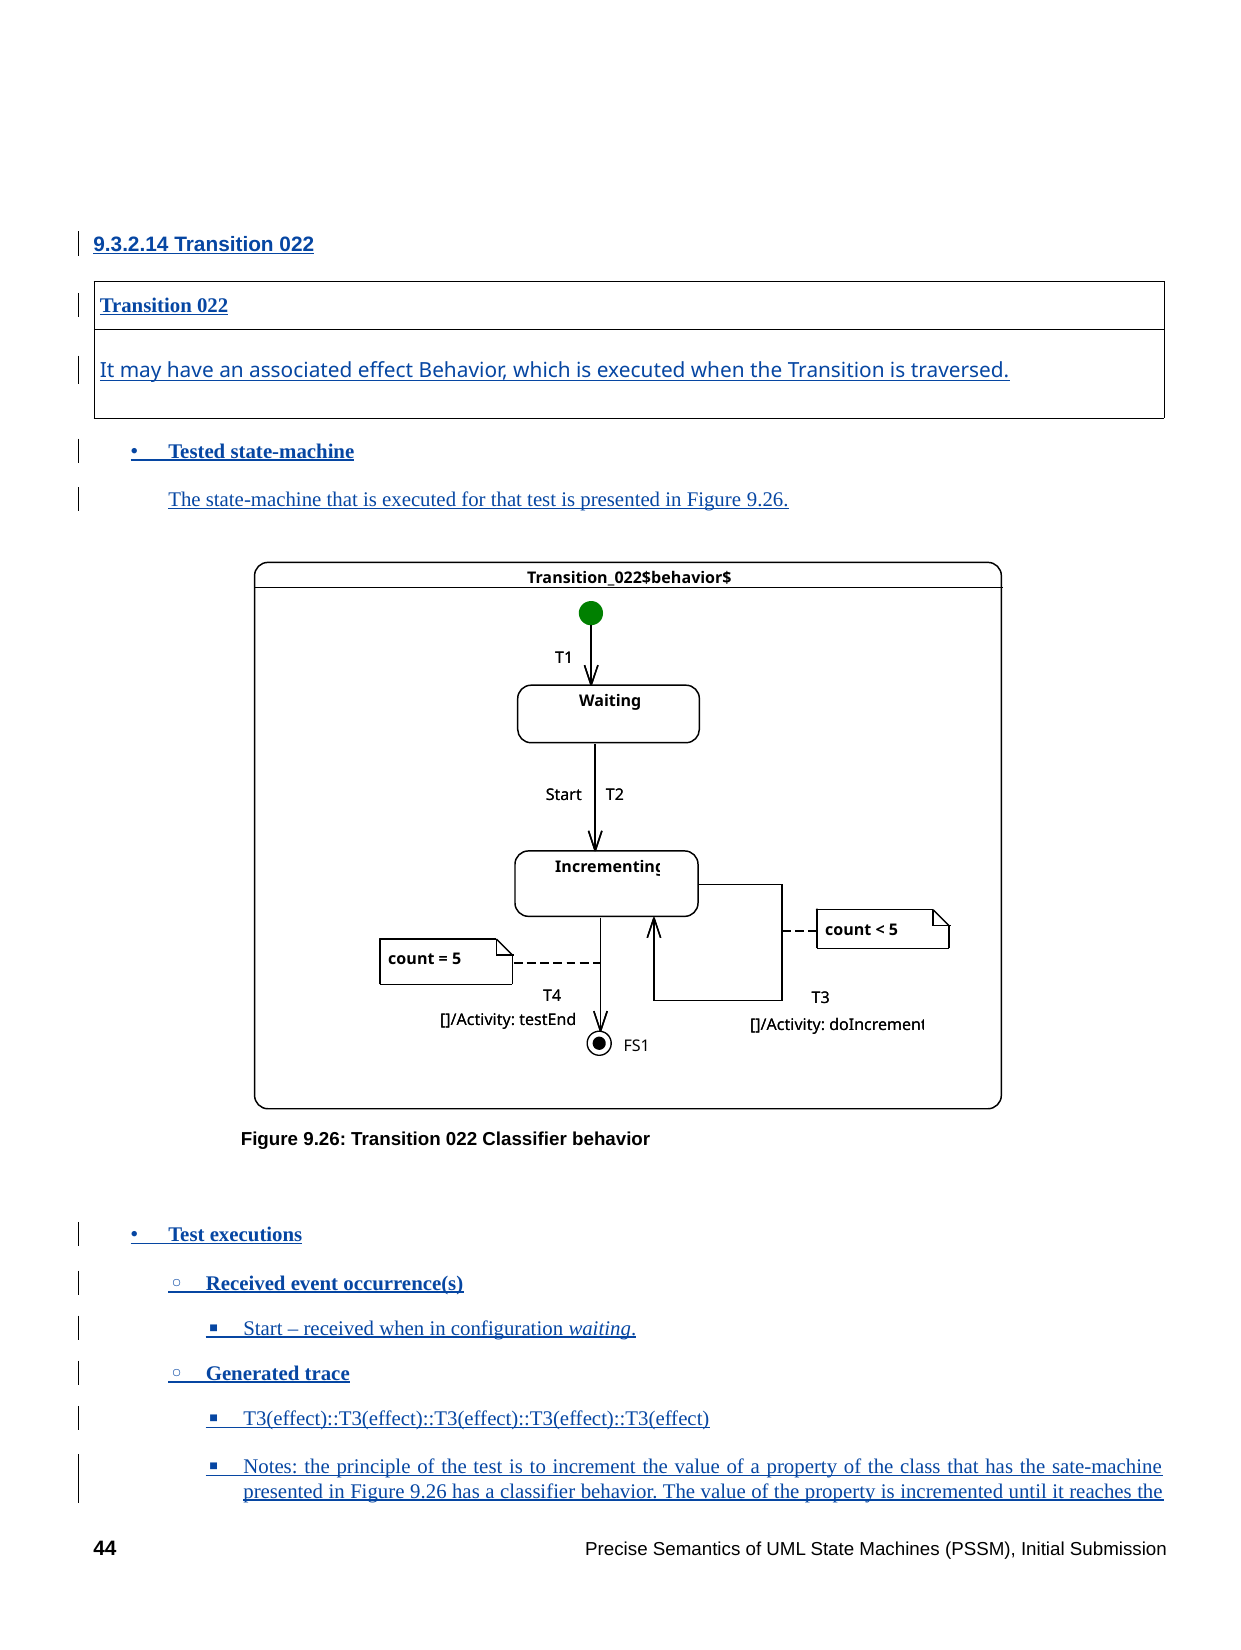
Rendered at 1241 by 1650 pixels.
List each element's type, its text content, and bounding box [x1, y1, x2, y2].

table_header Transition 022 [95, 282, 1164, 329]
list The state-machine that is executed for that test is presented in Figure 9.26. [131, 487, 1164, 511]
list T3(effect)::T3(effect)::T3(effect)::T3(effect)::T3(effect) [206, 1406, 1164, 1430]
list Generated trace [168, 1361, 1164, 1385]
list Figure 9.26: Transition 022 Classifier behavior [241, 548, 1017, 1149]
list Notes: the principle of the test is to increment the value of a property of the class that has the sate-machine presented in Figure 9.26 has a classifier behavior. The value of the property is incremented until it reaches the [206, 1454, 1164, 1503]
list Test executions [131, 1222, 1164, 1246]
subtitle Transition 022 [93, 231, 1164, 256]
list Start – received when in configuration waiting. [206, 1316, 1164, 1340]
list Received event occurrence(s) [168, 1271, 1164, 1294]
table_cell It may have an associated effect Behavior, which is executed when the Transition is traversed. [95, 330, 1164, 417]
list Tested state-machine [131, 438, 1164, 463]
